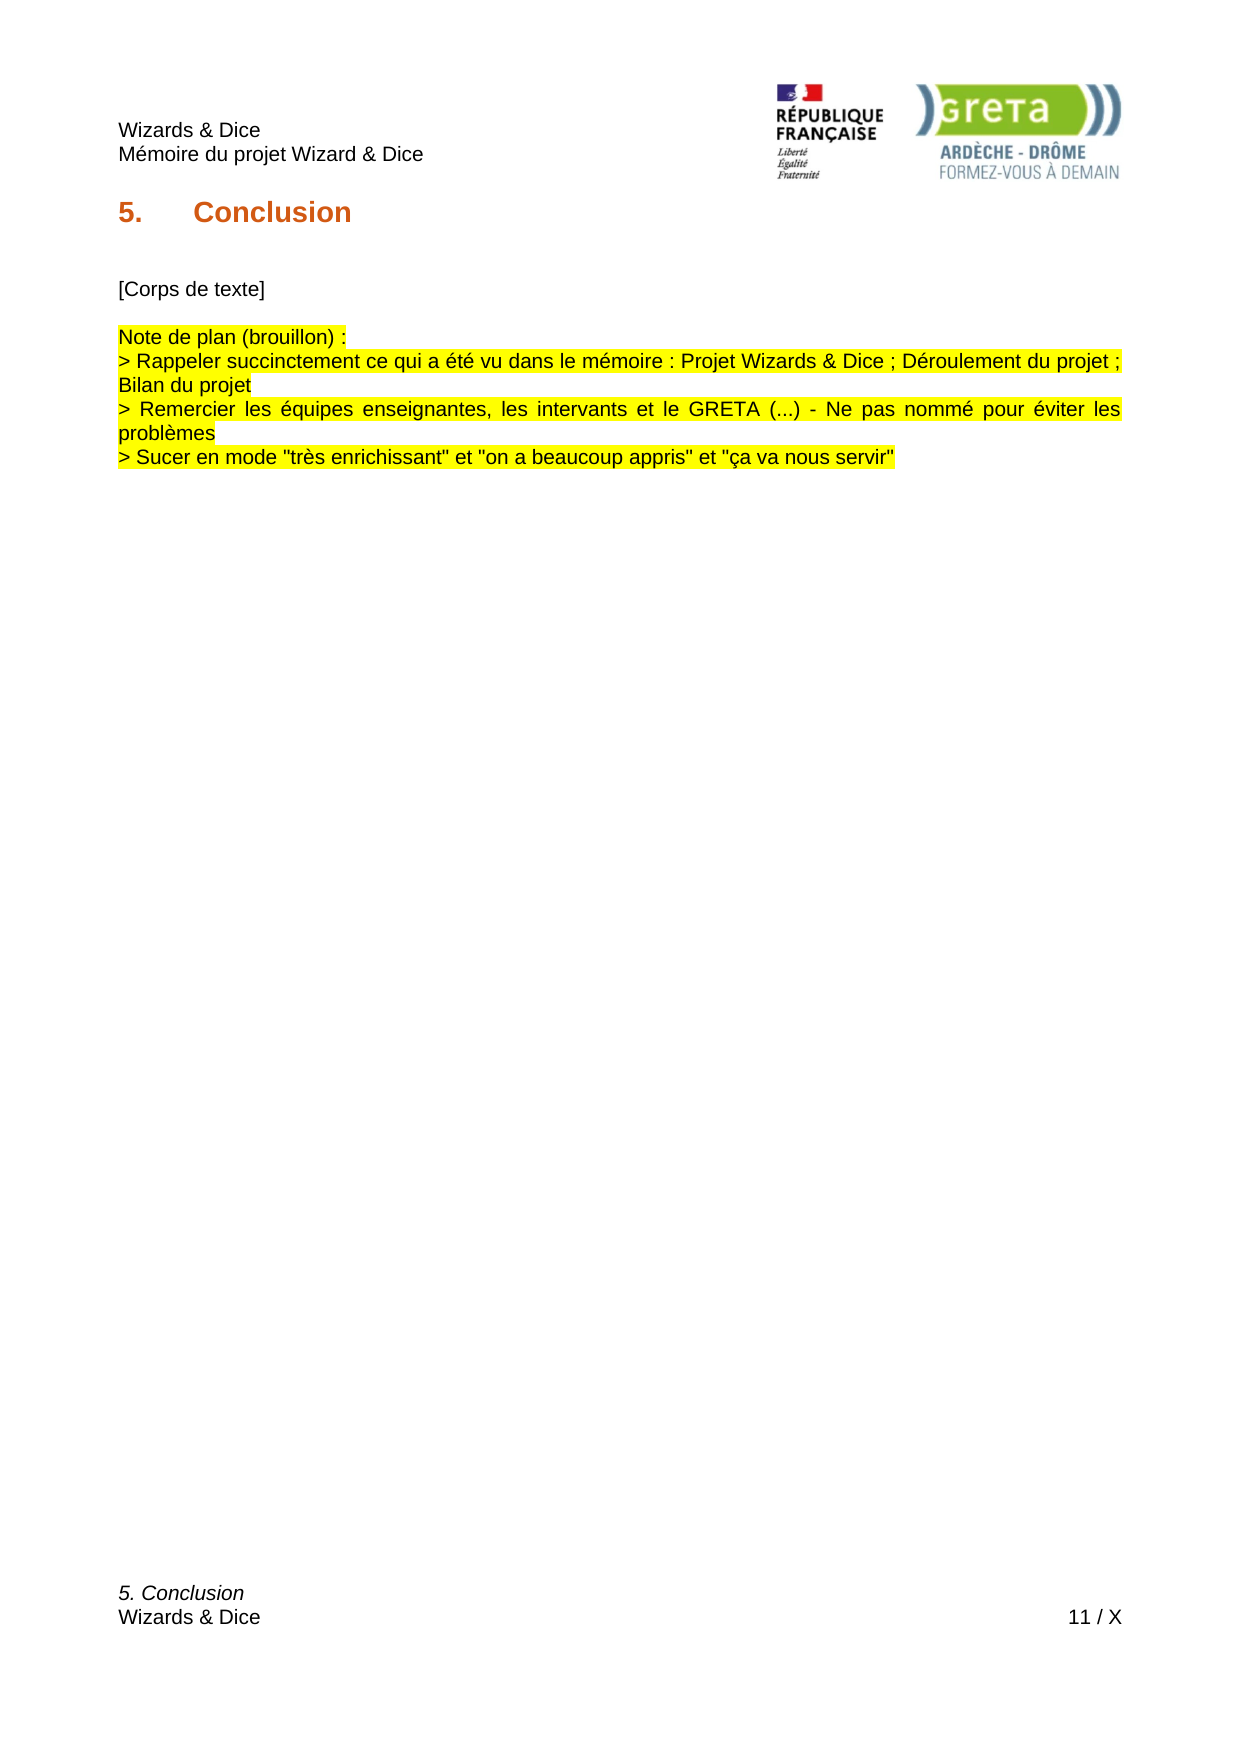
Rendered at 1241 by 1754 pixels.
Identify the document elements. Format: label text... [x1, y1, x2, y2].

text [Corps de texte] [118, 277, 1122, 301]
text > Sucer en mode "très enrichissant" et "on a beaucoup appris" et "ça va nous servir" [118, 445, 1122, 469]
text Note de plan (brouillon) : [118, 325, 1122, 349]
text > Remercier les équipes enseignantes, les intervants et le GRETA (...) - Ne pas nommé pour éviter les problèmes [118, 397, 1122, 445]
subtitle Conclusion [118, 196, 1122, 229]
text > Rappeler succinctement ce qui a été vu dans le mémoire : Projet Wizards & Dice ; Déroulement du projet ; Bilan du projet [118, 349, 1122, 397]
picture [776, 82, 1124, 182]
